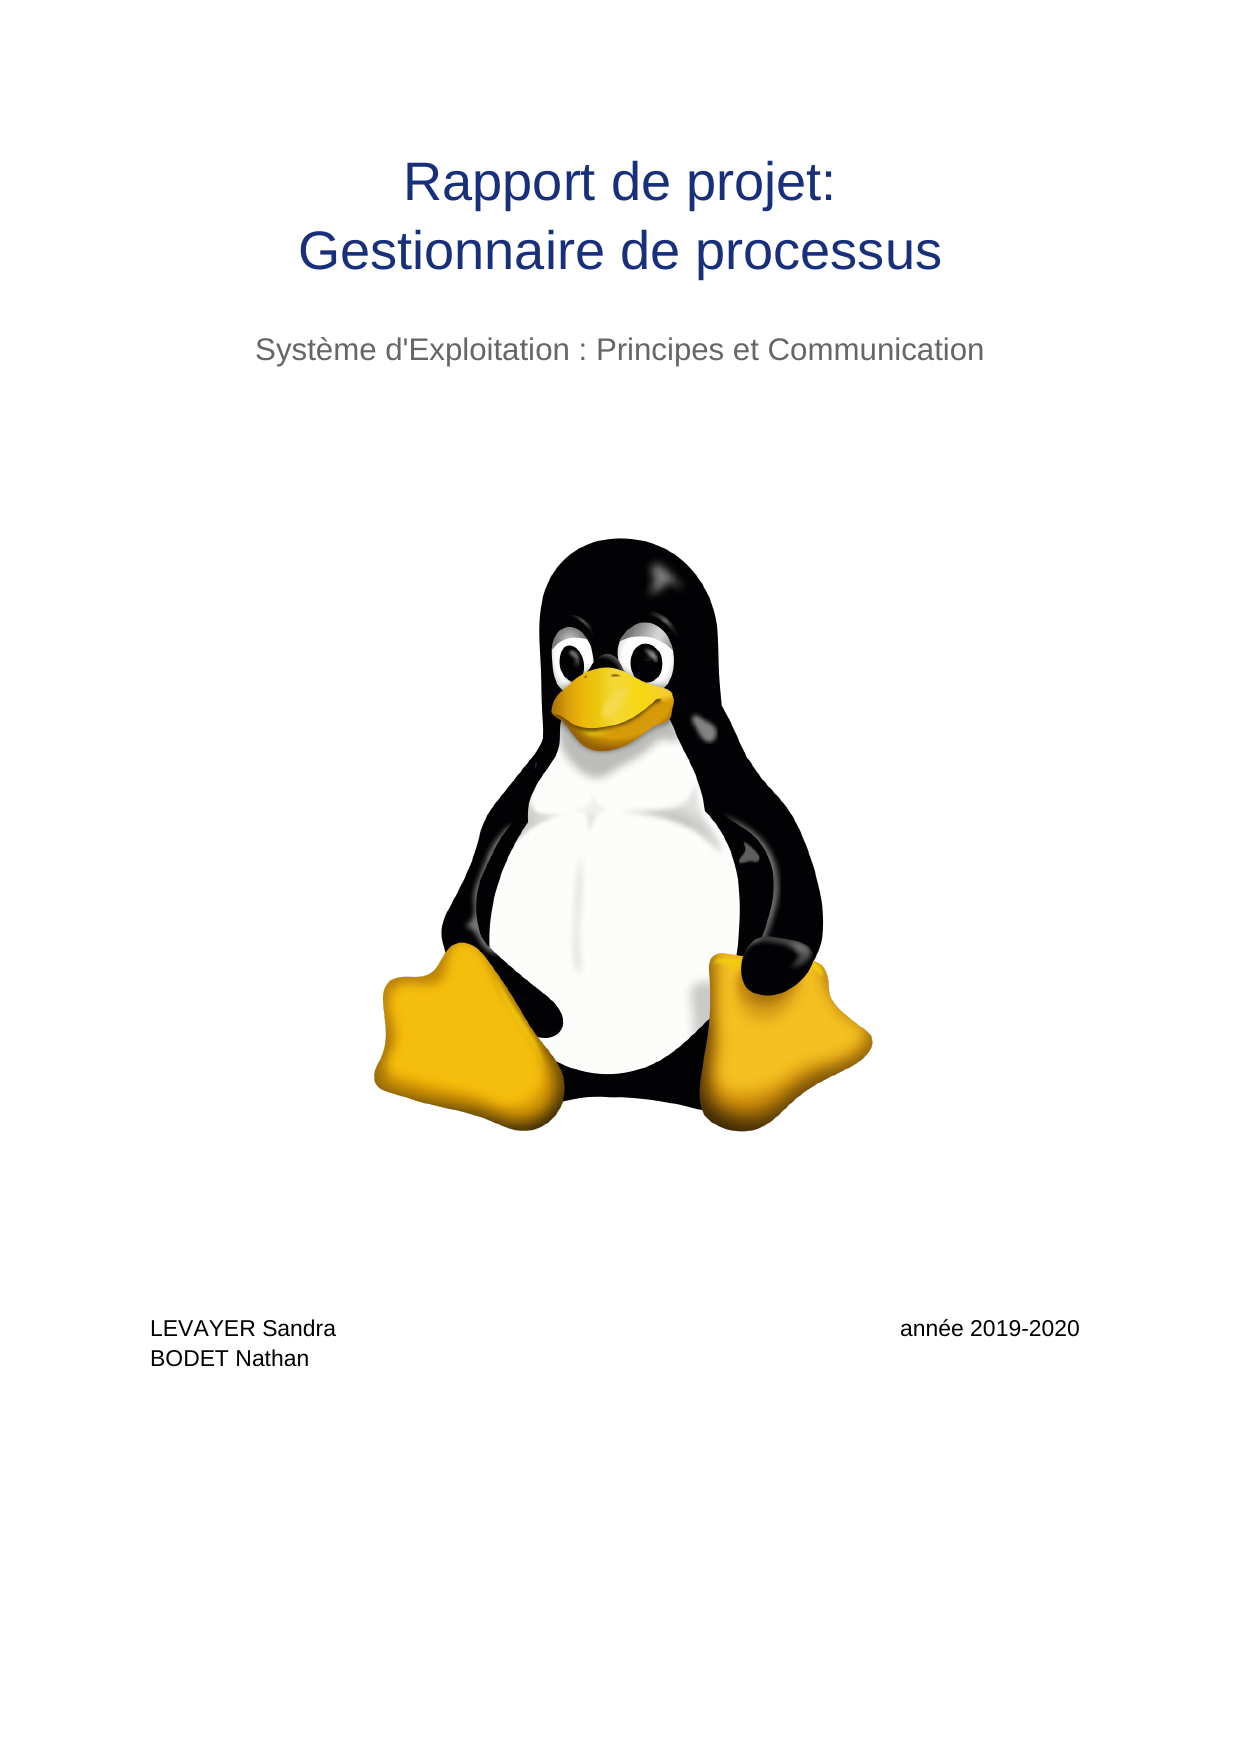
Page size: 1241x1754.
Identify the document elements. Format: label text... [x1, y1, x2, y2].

title Gestionnaire de processus [150, 218, 1090, 281]
picture [340, 499, 900, 1158]
title Rapport de projet: [150, 150, 1090, 212]
subtitle Système d'Exploitation : Principes et Communication [150, 331, 1090, 367]
text BODET Nathan [150, 1345, 1090, 1372]
text LEVAYER Sandra année 2019-2020 [150, 1315, 1090, 1342]
